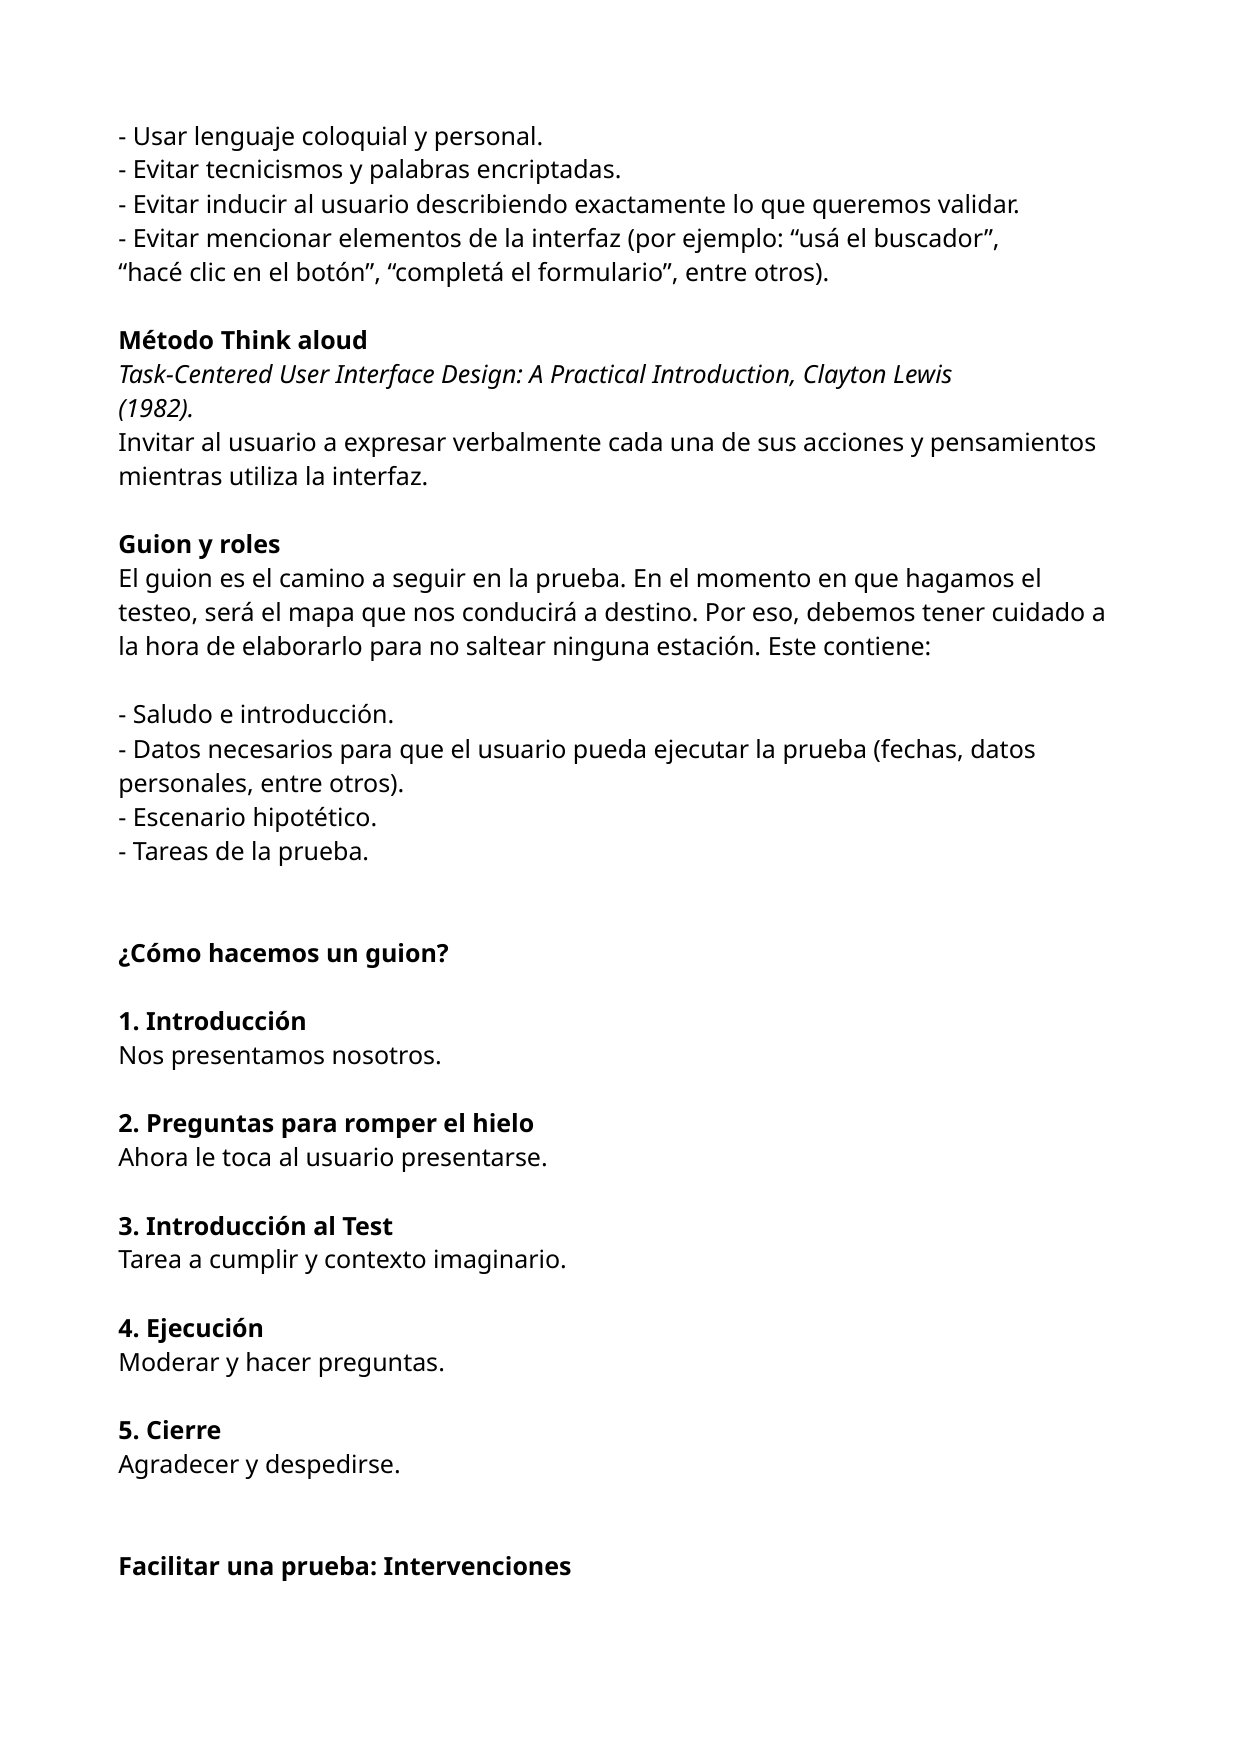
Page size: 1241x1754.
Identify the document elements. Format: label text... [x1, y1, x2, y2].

text “hacé clic en el botón”, “completá el formulario”, entre otros). [118, 254, 1122, 288]
text El guion es el camino a seguir en la prueba. En el momento en que hagamos el testeo, será el mapa que nos conducirá a destino. Por eso, debemos tener cuidado a la hora de elaborarlo para no saltear ninguna estación. Este contiene: [118, 561, 1122, 663]
text 3. Introducción al Test [118, 1208, 1122, 1242]
text Task-Centered User Interface Design: A Practical Introduction, Clayton Lewis [118, 357, 1122, 391]
text Facilitar una prueba: Intervenciones [118, 1549, 1122, 1583]
text Invitar al usuario a expresar verbalmente cada una de sus acciones y pensamientos mientras utiliza la interfaz. [118, 425, 1122, 493]
text 2. Preguntas para romper el hielo [118, 1106, 1122, 1140]
text Método Think aloud [118, 322, 1122, 357]
text Agradecer y despedirse. [118, 1447, 1122, 1481]
text - Evitar mencionar elementos de la interfaz (por ejemplo: “usá el buscador”, [118, 220, 1122, 254]
text - Evitar inducir al usuario describiendo exactamente lo que queremos validar. [118, 186, 1122, 220]
text - Evitar tecnicismos y palabras encriptadas. [118, 152, 1122, 186]
text ¿Cómo hacemos un guion? [118, 936, 1122, 970]
text (1982). [118, 391, 1122, 425]
text Tarea a cumplir y contexto imaginario. [118, 1242, 1122, 1276]
text Ahora le toca al usuario presentarse. [118, 1140, 1122, 1174]
text - Escenario hipotético. [118, 799, 1122, 833]
text Moderar y hacer preguntas. [118, 1344, 1122, 1378]
text - Saludo e introducción. [118, 697, 1122, 731]
text 1. Introducción [118, 1004, 1122, 1038]
text Guion y roles [118, 527, 1122, 561]
text - Usar lenguaje coloquial y personal. [118, 118, 1122, 152]
text - Tareas de la prueba. [118, 833, 1122, 867]
text 4. Ejecución [118, 1310, 1122, 1344]
text Nos presentamos nosotros. [118, 1038, 1122, 1072]
text 5. Cierre [118, 1412, 1122, 1447]
text - Datos necesarios para que el usuario pueda ejecutar la prueba (fechas, datos personales, entre otros). [118, 731, 1122, 799]
